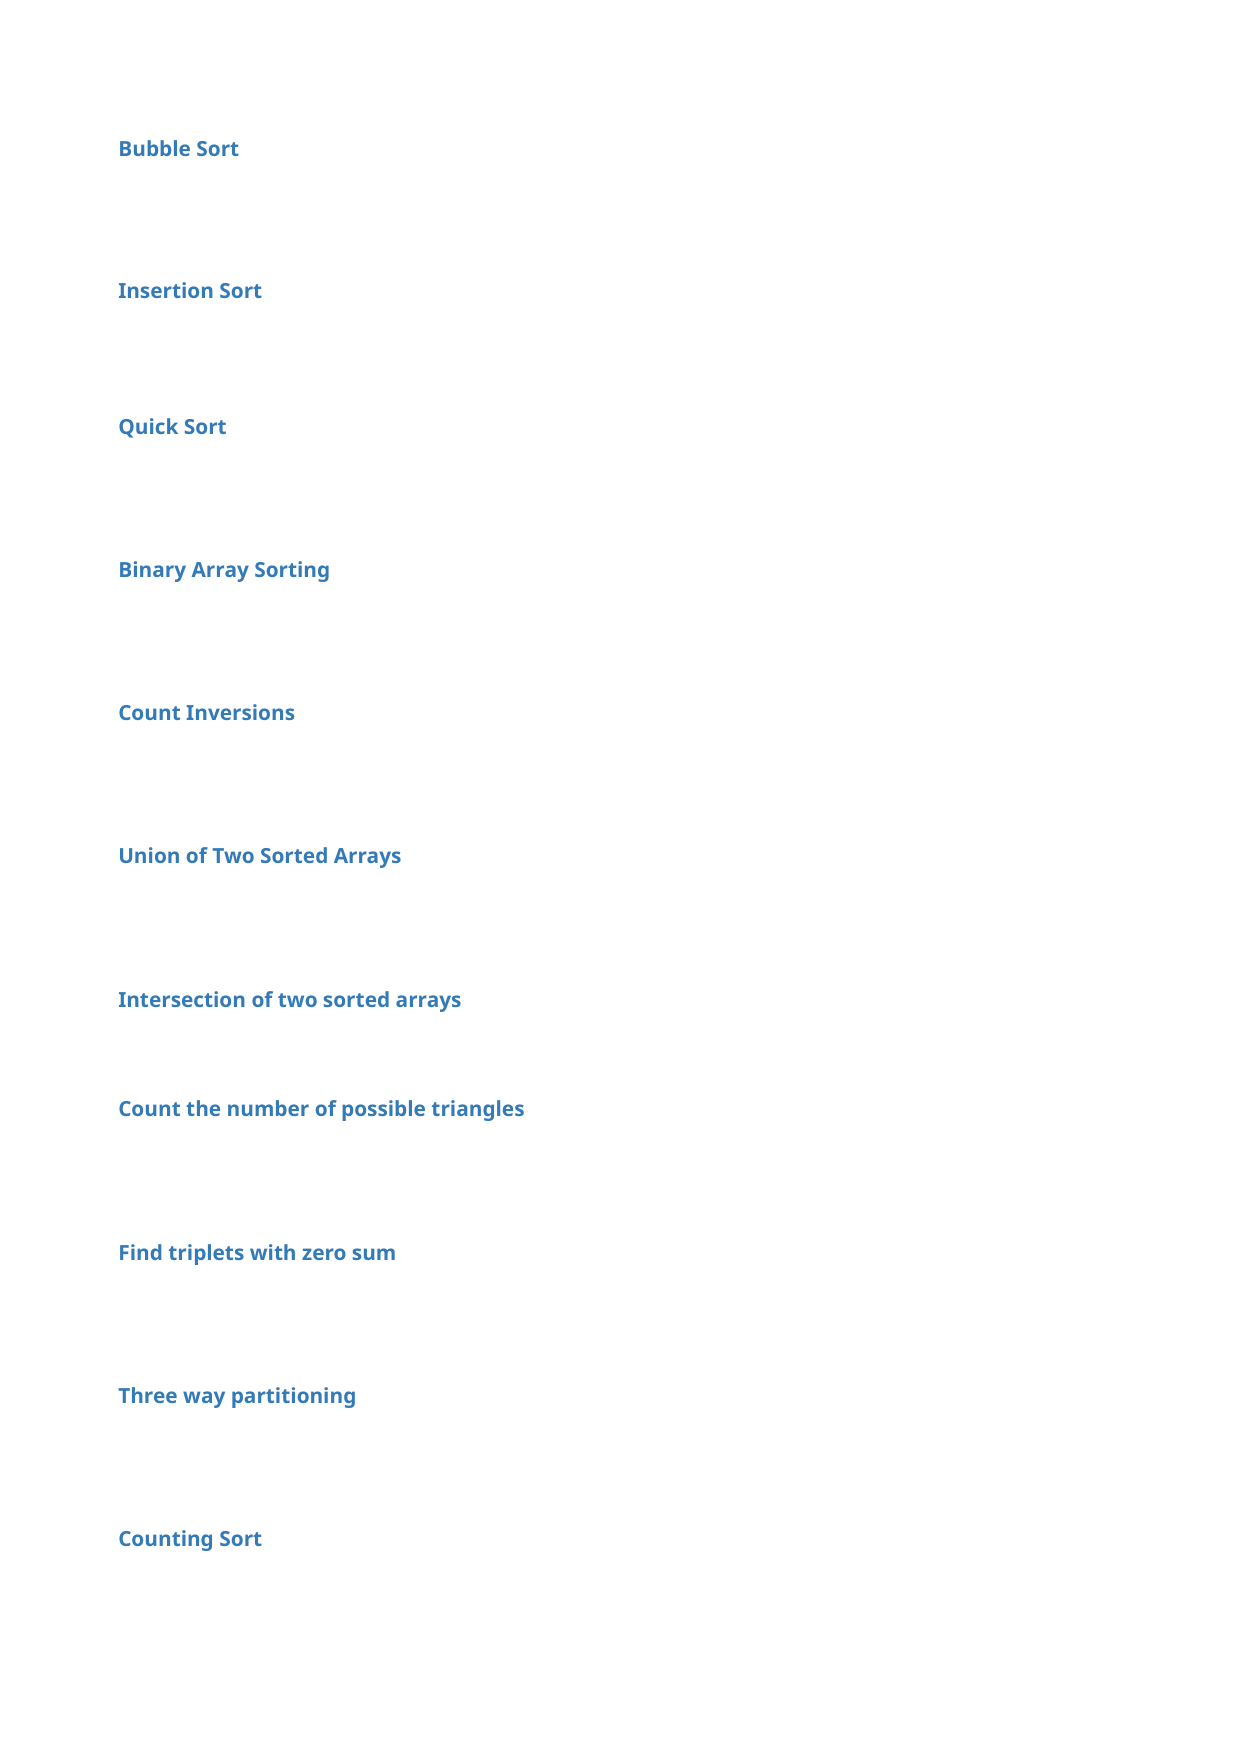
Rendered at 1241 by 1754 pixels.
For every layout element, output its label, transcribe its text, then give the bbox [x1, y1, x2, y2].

text Count the number of possible triangles [118, 1094, 1122, 1123]
text Bubble Sort [118, 134, 1122, 162]
text Counting Sort [118, 1524, 1122, 1553]
text Find triplets with zero sum [118, 1238, 1122, 1266]
text Binary Array Sorting [118, 555, 1122, 584]
text Insertion Sort [118, 277, 1122, 305]
text Intersection of two sorted arrays [118, 985, 1122, 1013]
text Quick Sort [118, 412, 1122, 440]
text Union of Two Sorted Arrays [118, 842, 1122, 870]
text Three way partitioning [118, 1381, 1122, 1409]
text Count Inversions [118, 698, 1122, 727]
